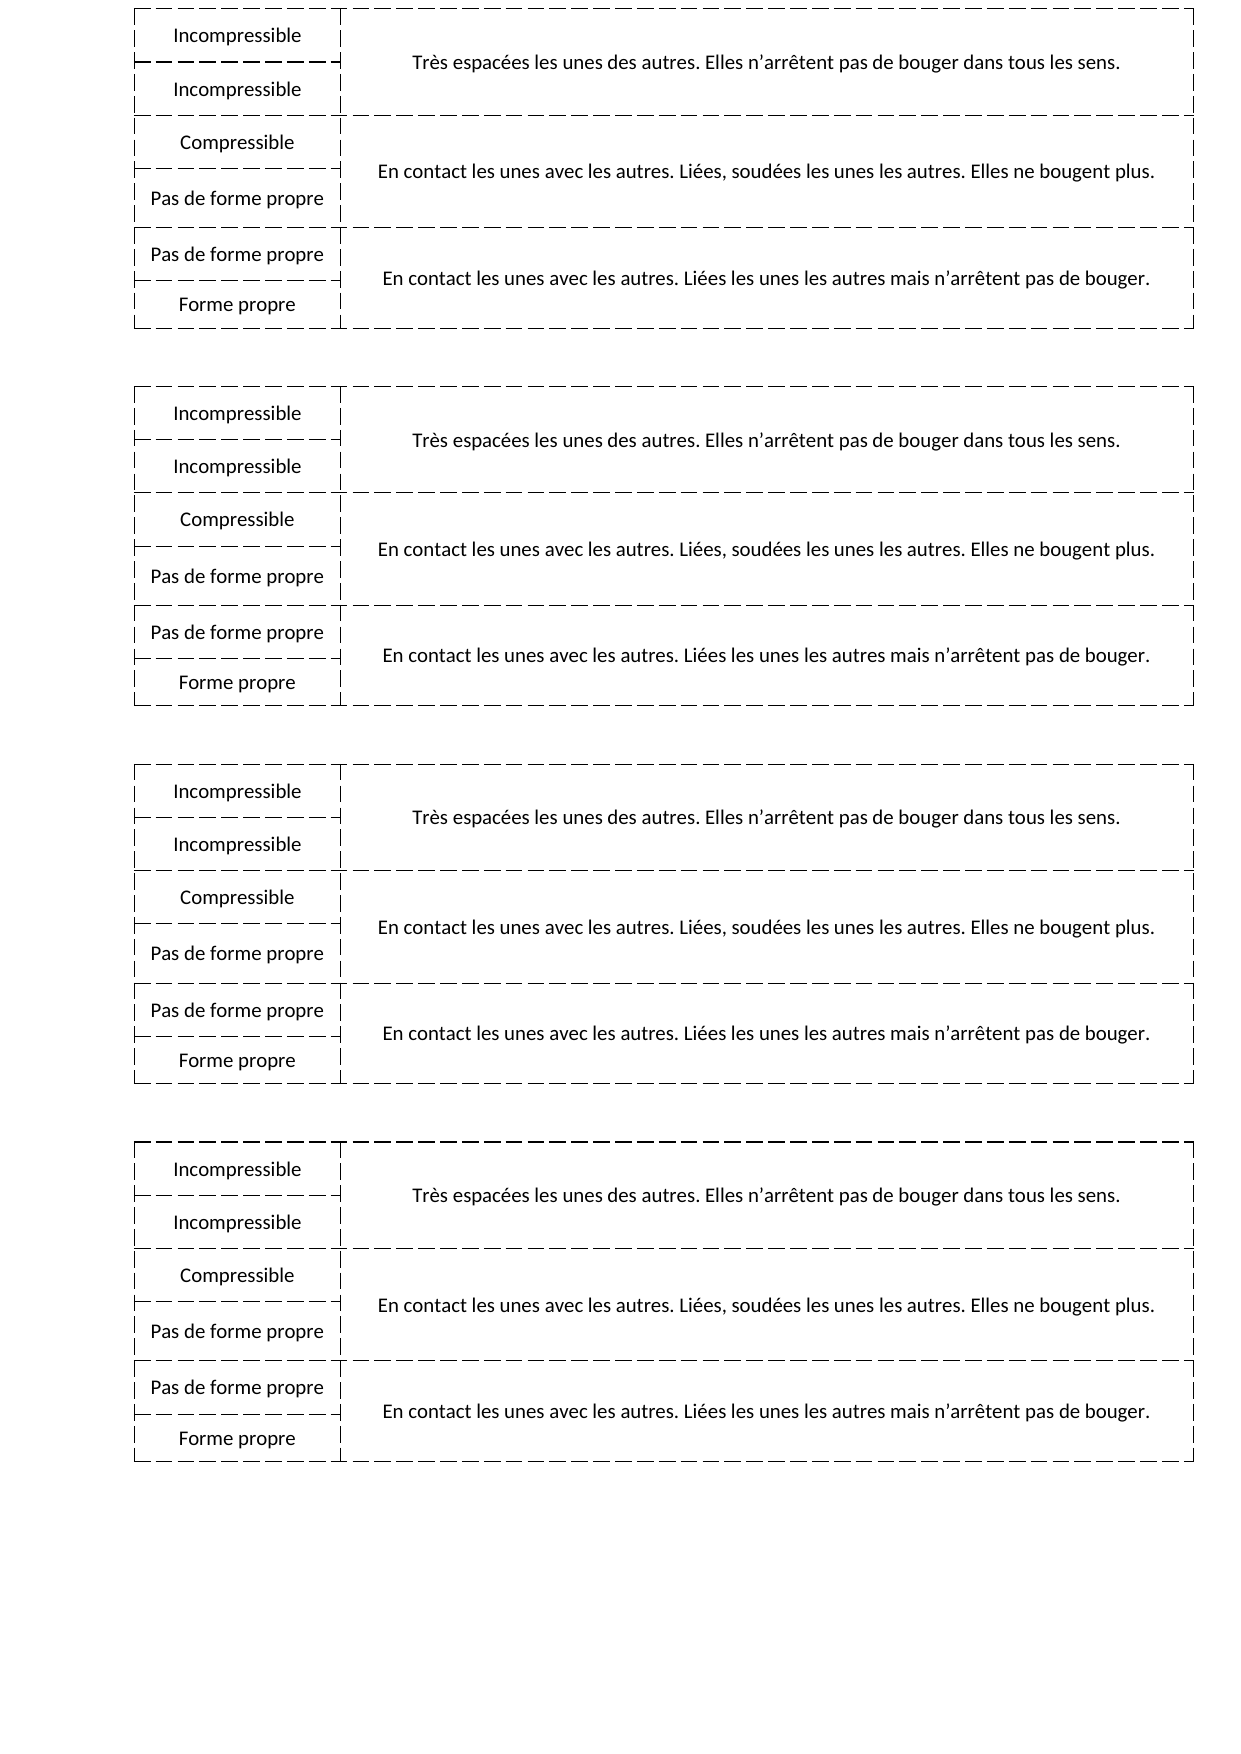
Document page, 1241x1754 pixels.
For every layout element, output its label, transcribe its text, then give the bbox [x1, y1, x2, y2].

table_cell Forme propre [134, 658, 340, 705]
table_cell Pas de forme propre [134, 227, 340, 280]
table_header Très espacées les unes des autres. Elles n’arrêtent pas de bouger dans tous les sens. [340, 386, 1193, 492]
table_cell Incompressible [134, 61, 340, 114]
table_cell Pas de forme propre [134, 923, 340, 982]
table_cell Compressible [134, 115, 340, 168]
table_header Incompressible [134, 764, 340, 817]
table_header Très espacées les unes des autres. Elles n’arrêtent pas de bouger dans tous les sens. [340, 764, 1193, 870]
table_cell Pas de forme propre [134, 605, 340, 658]
table_cell Forme propre [134, 1036, 340, 1083]
table_header Incompressible [134, 8, 340, 61]
table_header Incompressible [134, 386, 340, 439]
table_cell Incompressible [134, 1195, 340, 1248]
table_cell En contact les unes avec les autres. Liées, soudées les unes les autres. Elles ne bougent plus. [340, 115, 1193, 227]
table_cell Compressible [134, 1248, 340, 1301]
table_cell En contact les unes avec les autres. Liées, soudées les unes les autres. Elles ne bougent plus. [340, 870, 1193, 982]
table_cell Forme propre [134, 1414, 340, 1461]
table_cell Pas de forme propre [134, 983, 340, 1036]
table_cell Incompressible [134, 439, 340, 492]
table_header Incompressible [134, 1141, 340, 1194]
table_cell Pas de forme propre [134, 1301, 340, 1360]
table_cell En contact les unes avec les autres. Liées, soudées les unes les autres. Elles ne bougent plus. [340, 1248, 1193, 1360]
table_cell En contact les unes avec les autres. Liées les unes les autres mais n’arrêtent pas de bouger. [340, 227, 1193, 327]
table_cell En contact les unes avec les autres. Liées, soudées les unes les autres. Elles ne bougent plus. [340, 492, 1193, 605]
table_cell Pas de forme propre [134, 168, 340, 227]
table_cell Compressible [134, 870, 340, 923]
table_header Très espacées les unes des autres. Elles n’arrêtent pas de bouger dans tous les sens. [340, 1141, 1193, 1248]
table_cell Compressible [134, 492, 340, 546]
table_cell En contact les unes avec les autres. Liées les unes les autres mais n’arrêtent pas de bouger. [340, 1360, 1193, 1461]
table_cell Pas de forme propre [134, 1360, 340, 1413]
table_cell En contact les unes avec les autres. Liées les unes les autres mais n’arrêtent pas de bouger. [340, 605, 1193, 705]
table_cell En contact les unes avec les autres. Liées les unes les autres mais n’arrêtent pas de bouger. [340, 983, 1193, 1083]
table_cell Forme propre [134, 280, 340, 327]
table_header Très espacées les unes des autres. Elles n’arrêtent pas de bouger dans tous les sens. [340, 8, 1193, 114]
table_cell Pas de forme propre [134, 546, 340, 605]
table_cell Incompressible [134, 817, 340, 870]
